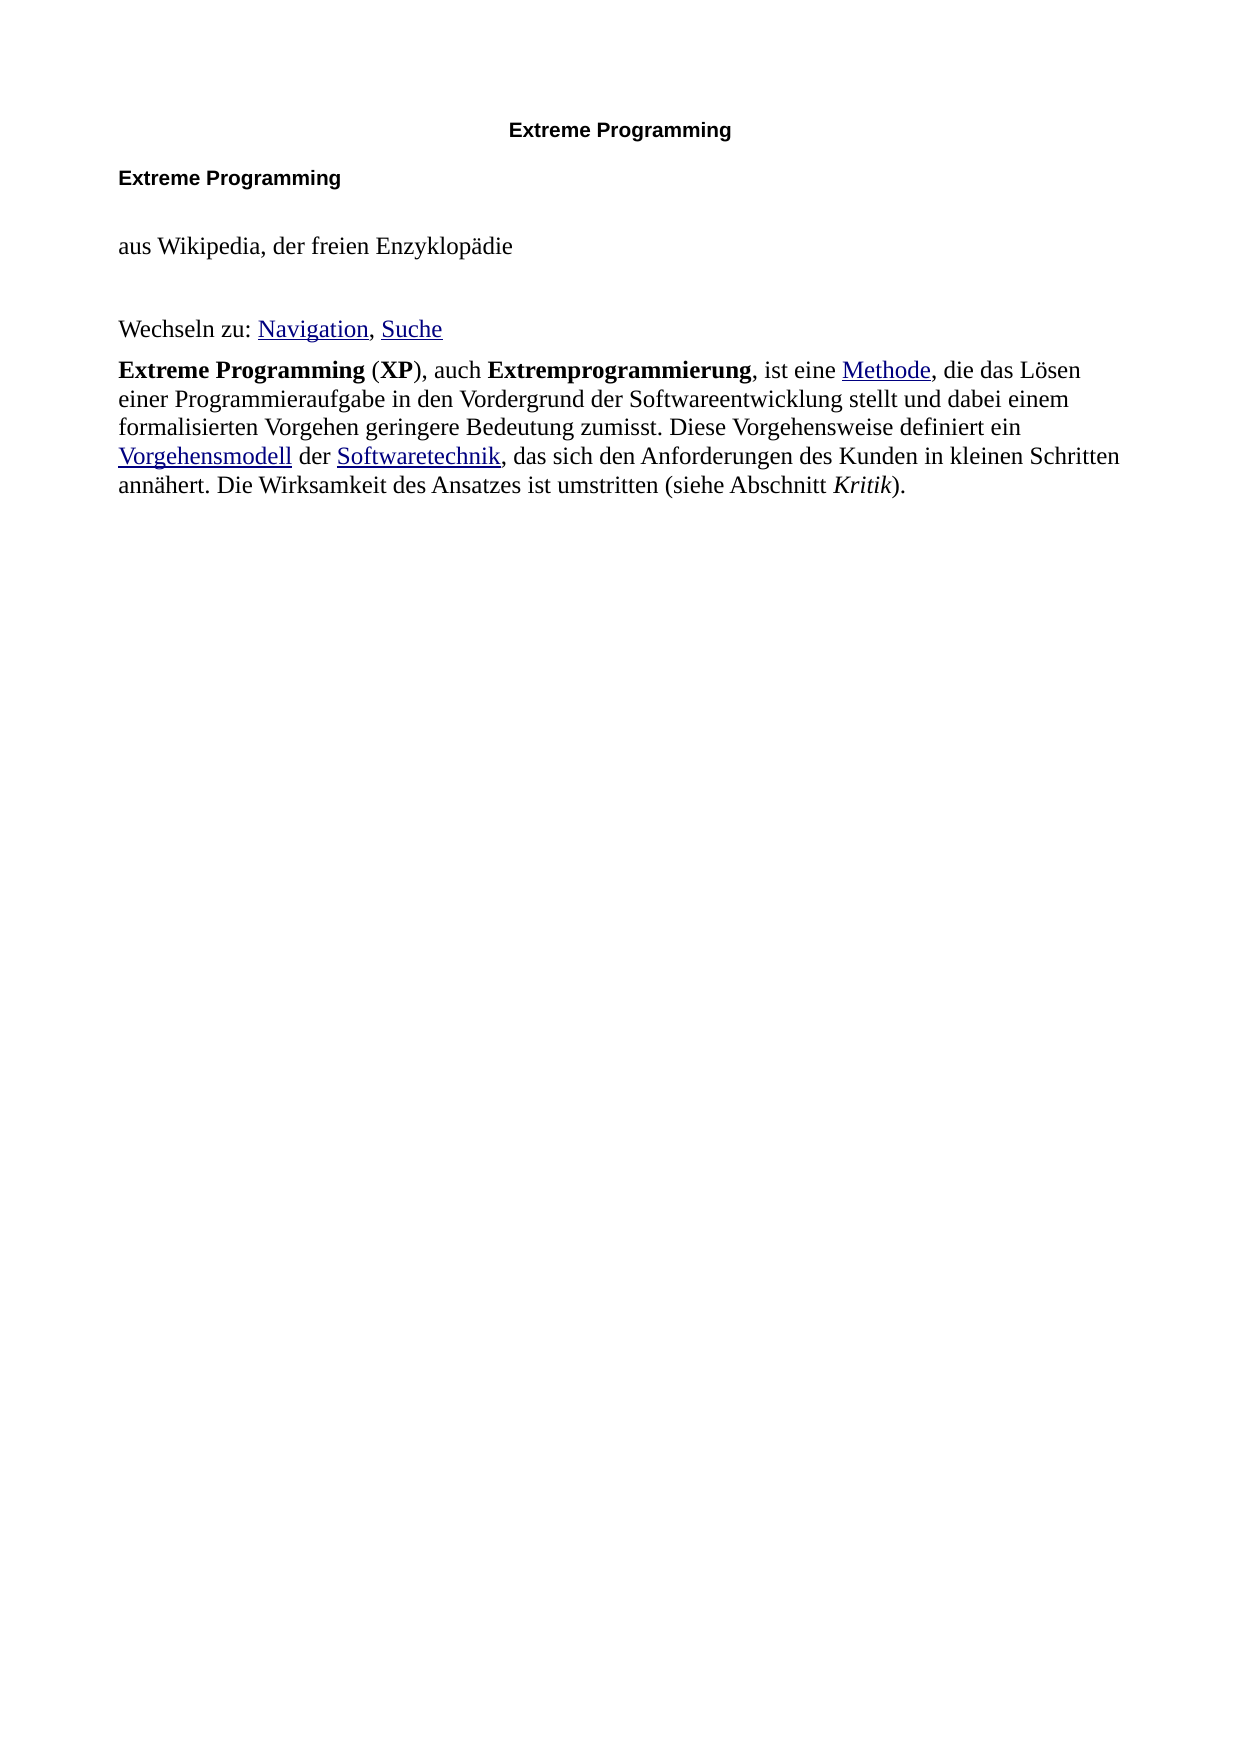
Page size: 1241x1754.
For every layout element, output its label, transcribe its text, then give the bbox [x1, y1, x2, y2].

text Extreme Programming [118, 118, 1122, 142]
text Extreme Programming (XP), auch Extremprogrammierung, ist eine Methode, die das Lösen einer Programmieraufgabe in den Vordergrund der Softwareentwicklung stellt und dabei einem formalisierten Vorgehen geringere Bedeutung zumisst. Diese Vorgehensweise definiert ein Vorgehensmodell der Softwaretechnik, das sich den Anforderungen des Kunden in kleinen Schritten annähert. Die Wirksamkeit des Ansatzes ist umstritten (siehe Abschnitt Kritik). [118, 355, 1122, 499]
text aus Wikipedia, der freien Enzyklopädie [118, 231, 1122, 260]
text Wechseln zu: Navigation, Suche [118, 314, 1122, 342]
subtitle Extreme Programming [118, 166, 1122, 190]
